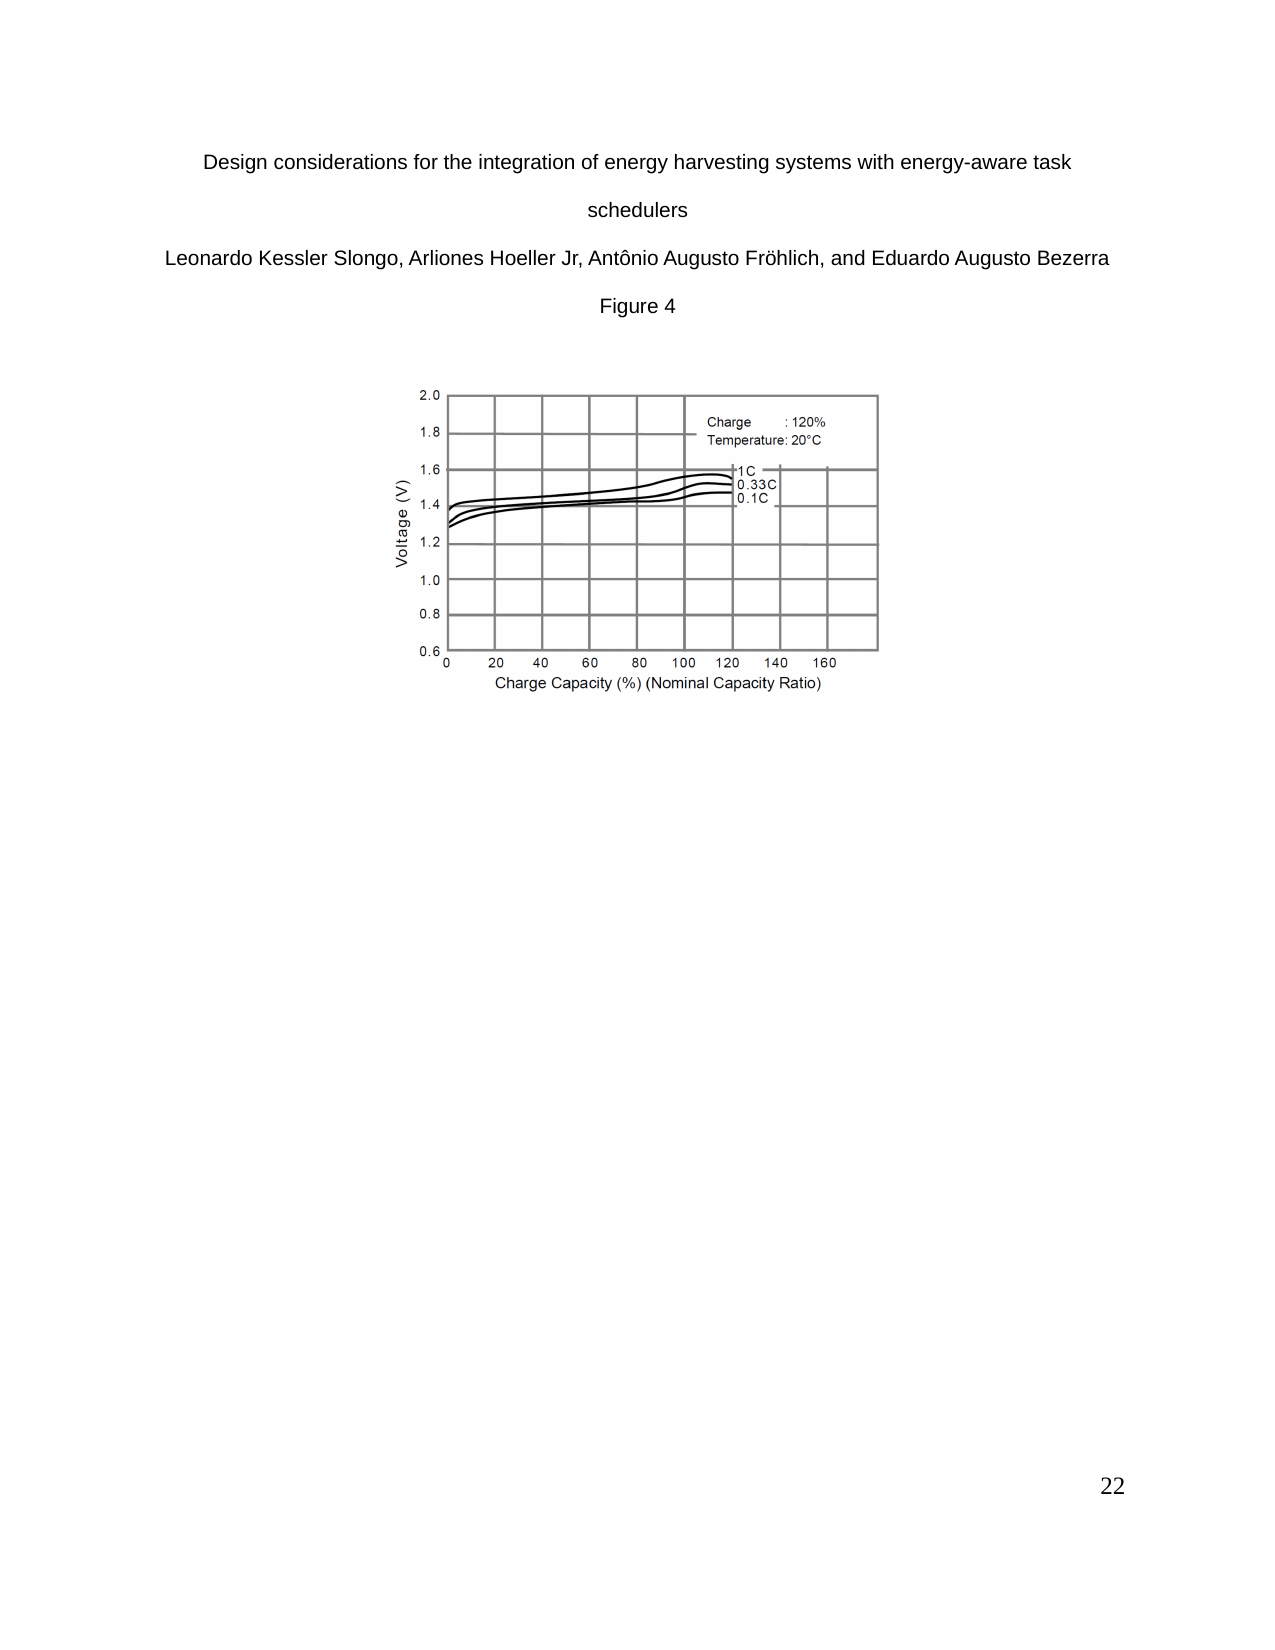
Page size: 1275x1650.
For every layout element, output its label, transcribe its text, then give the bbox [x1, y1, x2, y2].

text Design considerations for the integration of energy harvesting systems with energy-aware task schedulers [150, 150, 1125, 222]
text Figure 4 [150, 294, 1125, 318]
picture [393, 384, 882, 694]
text Leonardo Kessler Slongo, Arliones Hoeller Jr, Antônio Augusto Fröhlich, and Eduardo Augusto Bezerra [150, 246, 1125, 270]
